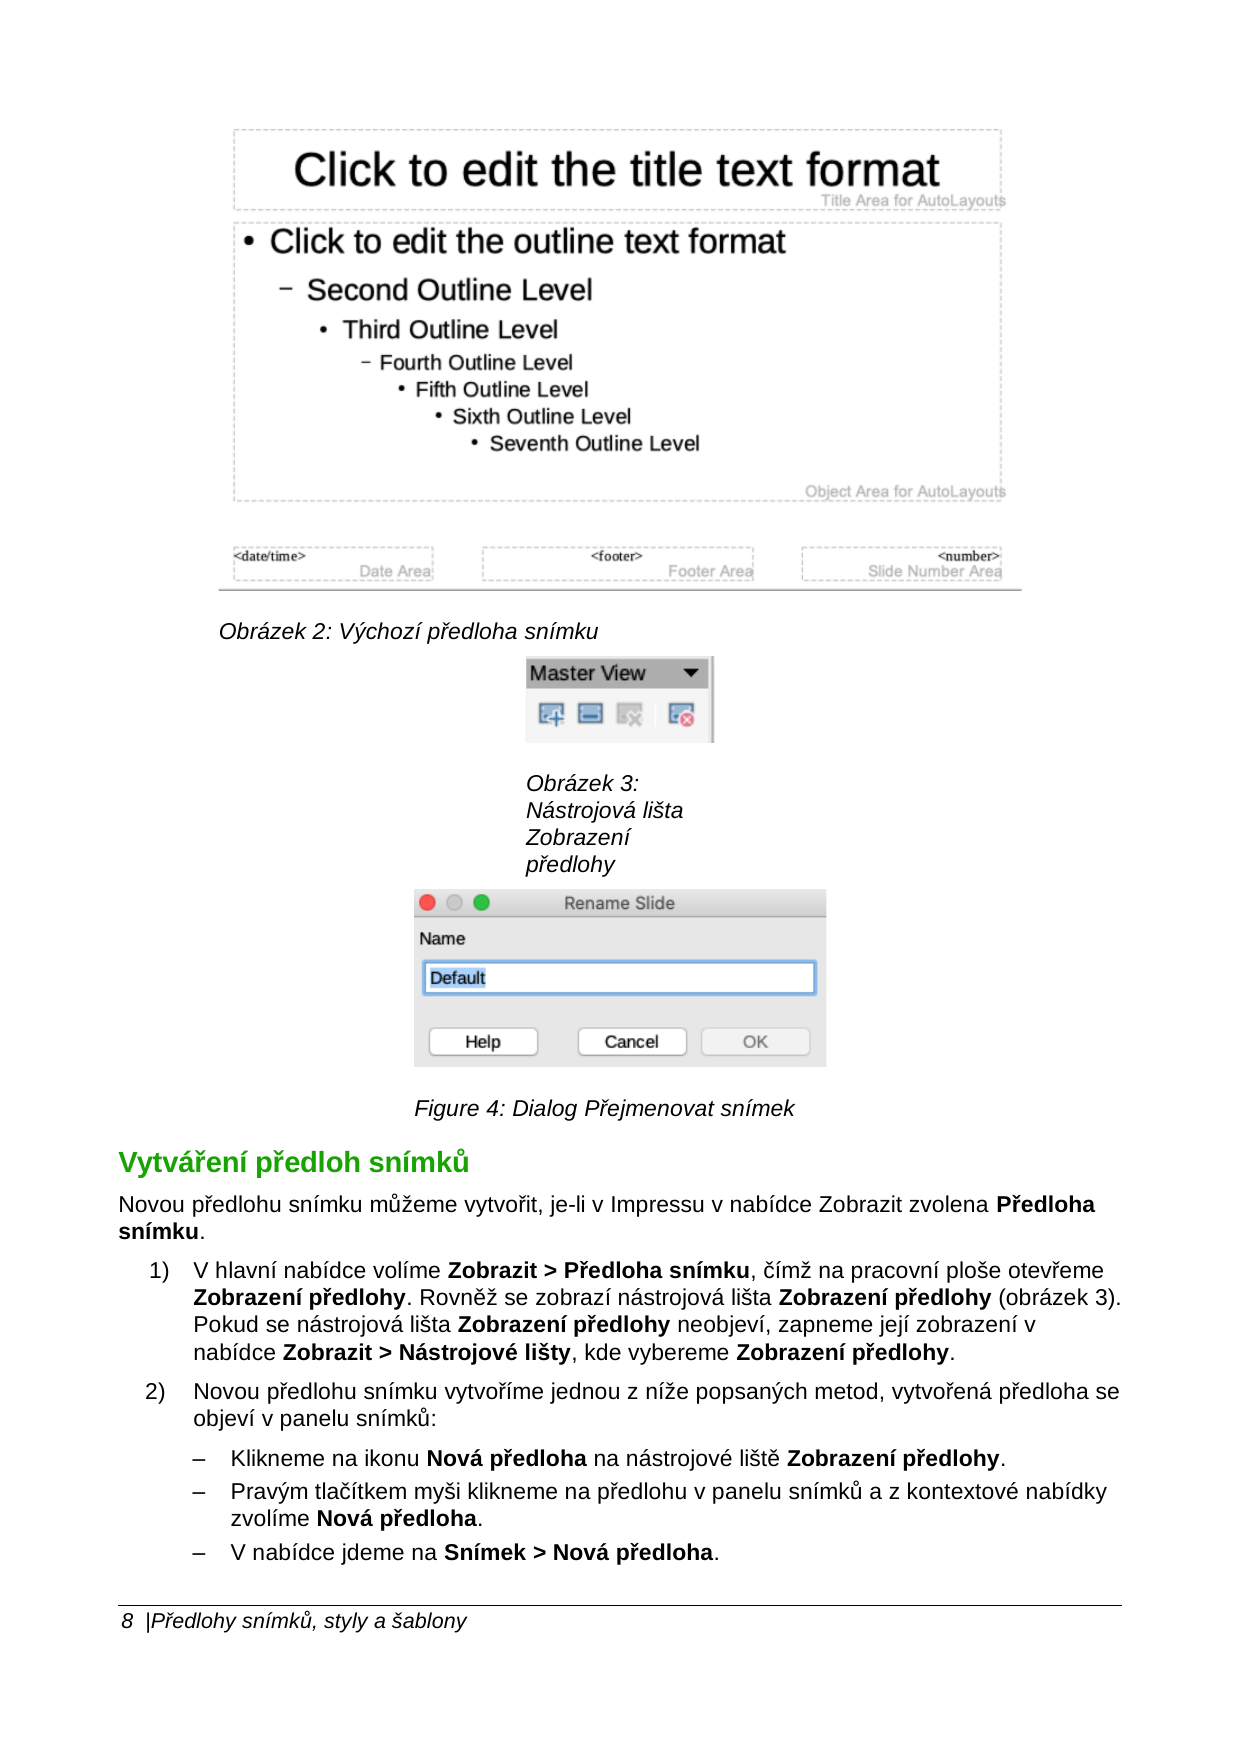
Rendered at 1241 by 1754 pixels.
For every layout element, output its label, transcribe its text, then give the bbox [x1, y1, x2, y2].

text Figure 4: Dialog Přejmenovat snímek [414, 1067, 826, 1121]
list Pravým tlačítkem myši klikneme na předlohu v panelu snímků a z kontextové nabídky zvolíme Nová předloha. [192, 1477, 1122, 1532]
picture [525, 656, 715, 743]
picture [218, 118, 1022, 591]
text Obrázek 2: Výchozí předloha snímku [218, 591, 1022, 645]
text Novou předlohu snímku můžeme vytvořit, je-li v Impressu v nabídce Zobrazit zvolena Předloha snímku. [118, 1190, 1122, 1244]
list V hlavní nabídce volíme Zobrazit > Předloha snímku, čímž na pracovní ploše otevřeme Zobrazení předlohy. Rovněž se zobrazí nástrojová lišta Zobrazení předlohy (obrázek 3). Pokud se nástrojová lišta Zobrazení předlohy neobjeví, zapneme její zobrazení v nabídce Zobrazit > Nástrojové lišty, kde vybereme Zobrazení předlohy. [169, 1257, 1122, 1365]
text Obrázek 3: Nástrojová lišta Zobrazení předlohy [526, 743, 714, 878]
list V nabídce jdeme na Snímek > Nová předloha. [192, 1538, 1122, 1565]
list Klikneme na ikonu Nová předloha na nástrojové liště Zobrazení předlohy. [192, 1444, 1122, 1471]
picture [414, 889, 827, 1067]
subtitle Vytváření předloh snímků [118, 1144, 1122, 1178]
list Novou předlohu snímku vytvoříme jednou z níže popsaných metod, vytvořená předloha se objeví v panelu snímků: [165, 1377, 1122, 1432]
